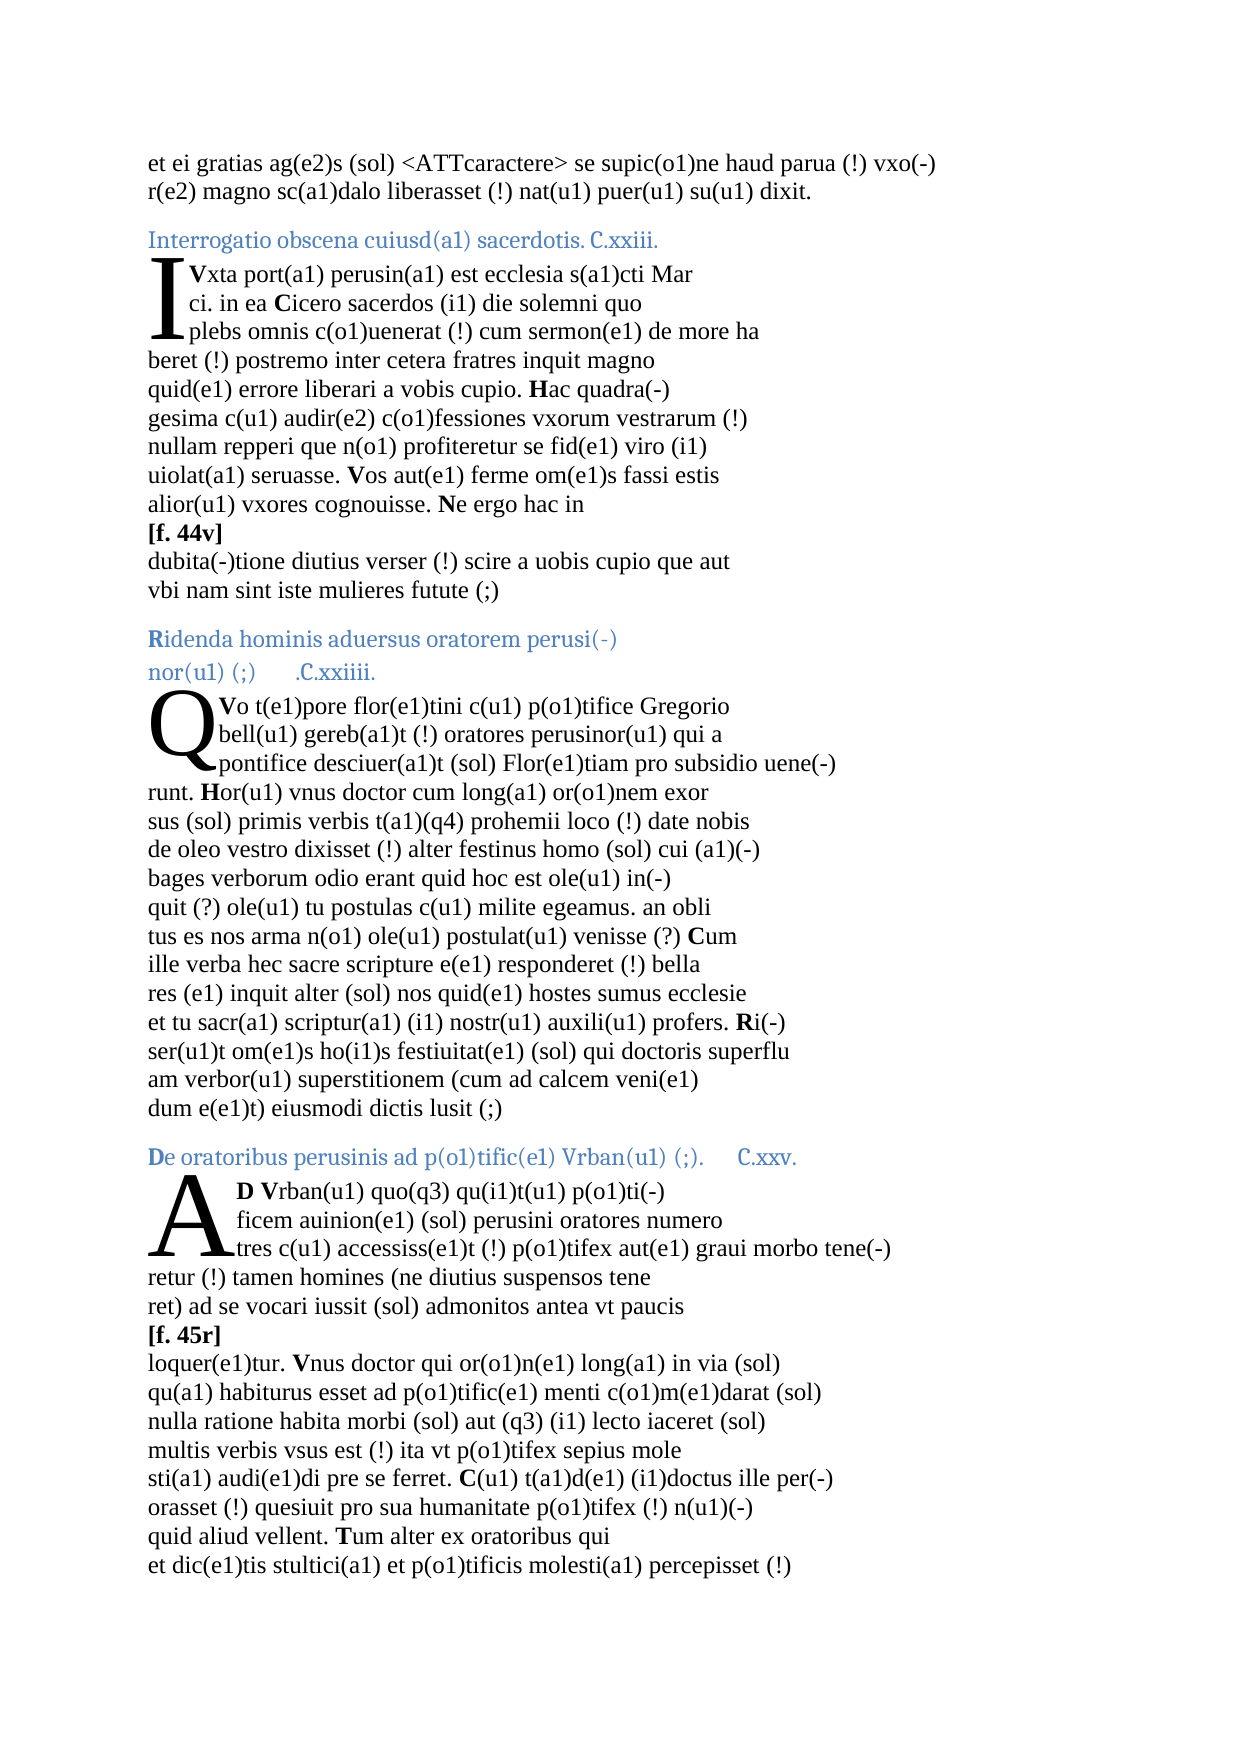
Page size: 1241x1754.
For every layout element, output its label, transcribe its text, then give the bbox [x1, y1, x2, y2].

text FLorentinus ciuis peregre profectus (sol) cum post annum qua die domum rediit (sol) vxor(e1) parturi(e1)tem deprehendisset (!) egre hoc ferebat (sol) su(-) spicans vxoris peccatum. c(o1)silii tam(e1) causa c(u1) pen deret animo (sol) quesiuit a vicina matrona nobili et peracuta (sol) an filius sibi. xii. mensium nasci posset. At illa stulticia hominis conspecta (!) vir(u1) consola(-) ta certe inquit. Nam si tua vxor qua die c(o1)cepit (sol) asin(u1) forte vidisset (!) more asine annum integrum part(u1) gestabit. Acquiescens vir matrone verbis (sol) et ei gratias ag(e2)s (sol) <ATTcaractere> se supic(o1)ne haud parua (!) vxo(-) r(e2) magno sc(a1)dalo liberasset (!) nat(u1) puer(u1) su(u1) dixit. [148, 148, 1093, 205]
text QVo t(e1)pore flor(e1)tini c(u1) p(o1)tifice Gregorio bell(u1) gereb(a1)t (!) oratores perusinor(u1) qui a pontifice desciuer(a1)t (sol) Flor(e1)tiam pro subsidio uene(-) runt. Hor(u1) vnus doctor cum long(a1) or(o1)nem exor sus (sol) primis verbis t(a1)(q4) prohemii loco (!) date nobis de oleo vestro dixisset (!) alter festinus homo (sol) cui (a1)(-) bages verborum odio erant quid hoc est ole(u1) in(-) quit (?) ole(u1) tu postulas c(u1) milite egeamus. an obli tus es nos arma n(o1) ole(u1) postulat(u1) venisse (?) Cum ille verba hec sacre scripture e(e1) responderet (!) bella res (e1) inquit alter (sol) nos quid(e1) hostes sumus ecclesie et tu sacr(a1) scriptur(a1) (i1) nostr(u1) auxili(u1) profers. Ri(-) ser(u1)t om(e1)s ho(i1)s festiuitat(e1) (sol) qui doctoris superflu am verbor(u1) superstitionem (cum ad calcem veni(e1) dum e(e1)t) eiusmodi dictis lusit (;) [148, 691, 1093, 1122]
text AD Vrban(u1) quo(q3) qu(i1)t(u1) p(o1)ti(-) ficem auinion(e1) (sol) perusini oratores numero tres c(u1) accessiss(e1)t (!) p(o1)tifex aut(e1) graui morbo tene(-) retur (!) tamen homines (ne diutius suspensos tene ret) ad se vocari iussit (sol) admonitos antea vt paucis [f. 45r] loquer(e1)tur. Vnus doctor qui or(o1)n(e1) long(a1) in via (sol) qu(a1) habiturus esset ad p(o1)tific(e1) menti c(o1)m(e1)darat (sol) nulla ratione habita morbi (sol) aut (q3) (i1) lecto iaceret (sol) multis verbis vsus est (!) ita vt p(o1)tifex sepius mole sti(a1) audi(e1)di pre se ferret. C(u1) t(a1)d(e1) (i1)doctus ille per(-) orasset (!) quesiuit pro sua humanitate p(o1)tifex (!) n(u1)(-) quid aliud vellent. Tum alter ex oratoribus qui et dic(e1)tis stultici(a1) et p(o1)tificis molesti(a1) percepisset (!) [148, 1176, 1093, 1578]
subtitle Interrogatio obscena cuiusd(a1) sacerdotis. C.xxiii. [148, 226, 1093, 255]
text IVxta port(a1) perusin(a1) est ecclesia s(a1)cti Mar ci. in ea Cicero sacerdos (i1) die solemni quo plebs omnis c(o1)uenerat (!) cum sermon(e1) de more ha beret (!) postremo inter cetera fratres inquit magno quid(e1) errore liberari a vobis cupio. Hac quadra(-) gesima c(u1) audir(e2) c(o1)fessiones vxorum vestrarum (!) nullam repperi que n(o1) profiteretur se fid(e1) viro (i1) uiolat(a1) seruasse. Vos aut(e1) ferme om(e1)s fassi estis alior(u1) vxores cognouisse. Ne ergo hac in [f. 44v] dubita(-)tione diutius verser (!) scire a uobis cupio que aut vbi nam sint iste mulieres futute (;) [148, 259, 1093, 604]
subtitle Ridenda hominis aduersus oratorem perusi(-) nor(u1) (;) .C.xxiiii. [148, 625, 1093, 687]
subtitle De oratoribus perusinis ad p(o1)tific(e1) Vrban(u1) (;). C.xxv. [148, 1143, 1093, 1172]
